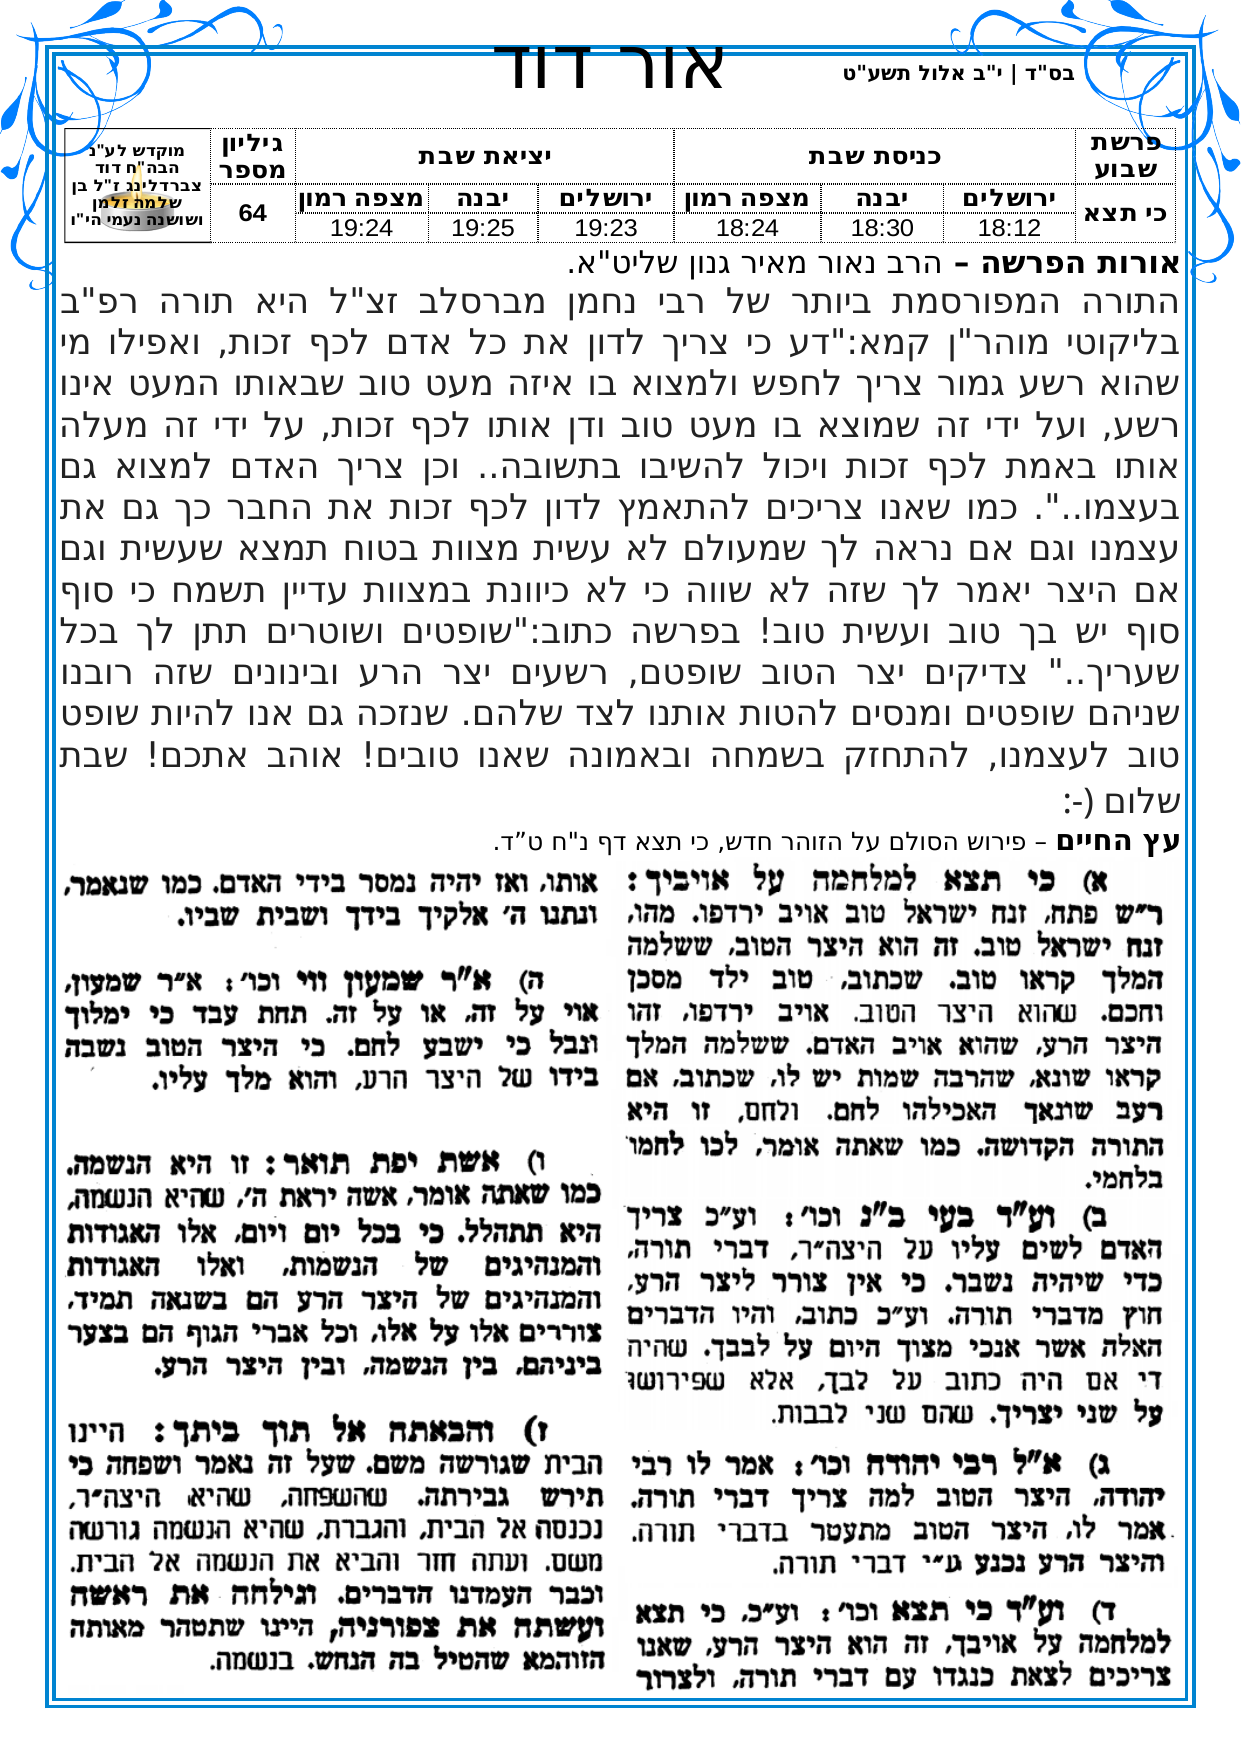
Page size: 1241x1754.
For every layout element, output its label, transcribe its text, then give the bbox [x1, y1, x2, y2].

picture [58, 857, 1182, 1694]
picture [56, 56, 283, 290]
picture [950, 0, 1241, 283]
text התורה המפורסמת ביותר של רבי נחמן מברסלב זצ"ל היא תורה רפ"ב בליקוטי מוהר"ן קמא:"דע כי צריך לדון את כל אדם לכף זכות, ואפילו מי שהוא רשע גמור צריך לחפש ולמצוא בו איזה מעט טוב שבאותו המעט אינו רשע, ועל ידי זה שמוצא בו מעט טוב ודן אותו לכף זכות, על ידי זה מעלה אותו באמת לכף זכות ויכול להשיבו בתשובה.. וכן צריך האדם למצוא גם בעצמו..". כמו שאנו צריכים להתאמץ לדון לכף זכות את החבר כך גם את עצמנו וגם אם נראה לך שמעולם לא עשית מצוות בטוח תמצא שעשית וגם אם היצר יאמר לך שזה לא שווה כי לא כיוונת במצוות עדיין תשמח כי סוף סוף יש בך טוב ועשית טוב! בפרשה כתוב:"שופטים ושוטרים תתן לך בכל שעריך.." צדיקים יצר הטוב שופטם, רשעים יצר הרע ובינונים שזה רובנו שניהם שופטים ומנסים להטות אותנו לצד שלהם. שנזכה גם אנו להיות שופט טוב לעצמנו, להתחזק בשמחה ובאמונה שאנו טובים! אוהב אתכם! שבת שלום‎:-) ‎ [59, 280, 1182, 823]
picture [0, 0, 283, 290]
text אורות הפרשה – הרב נאור מאיר גנון שליט"א. [283, 119, 950, 280]
picture [49, 49, 283, 290]
list עץ החיים – פירוש הסולם על הזוהר חדש, כי תצא דף נ"ח ט”ד. [59, 823, 1182, 857]
